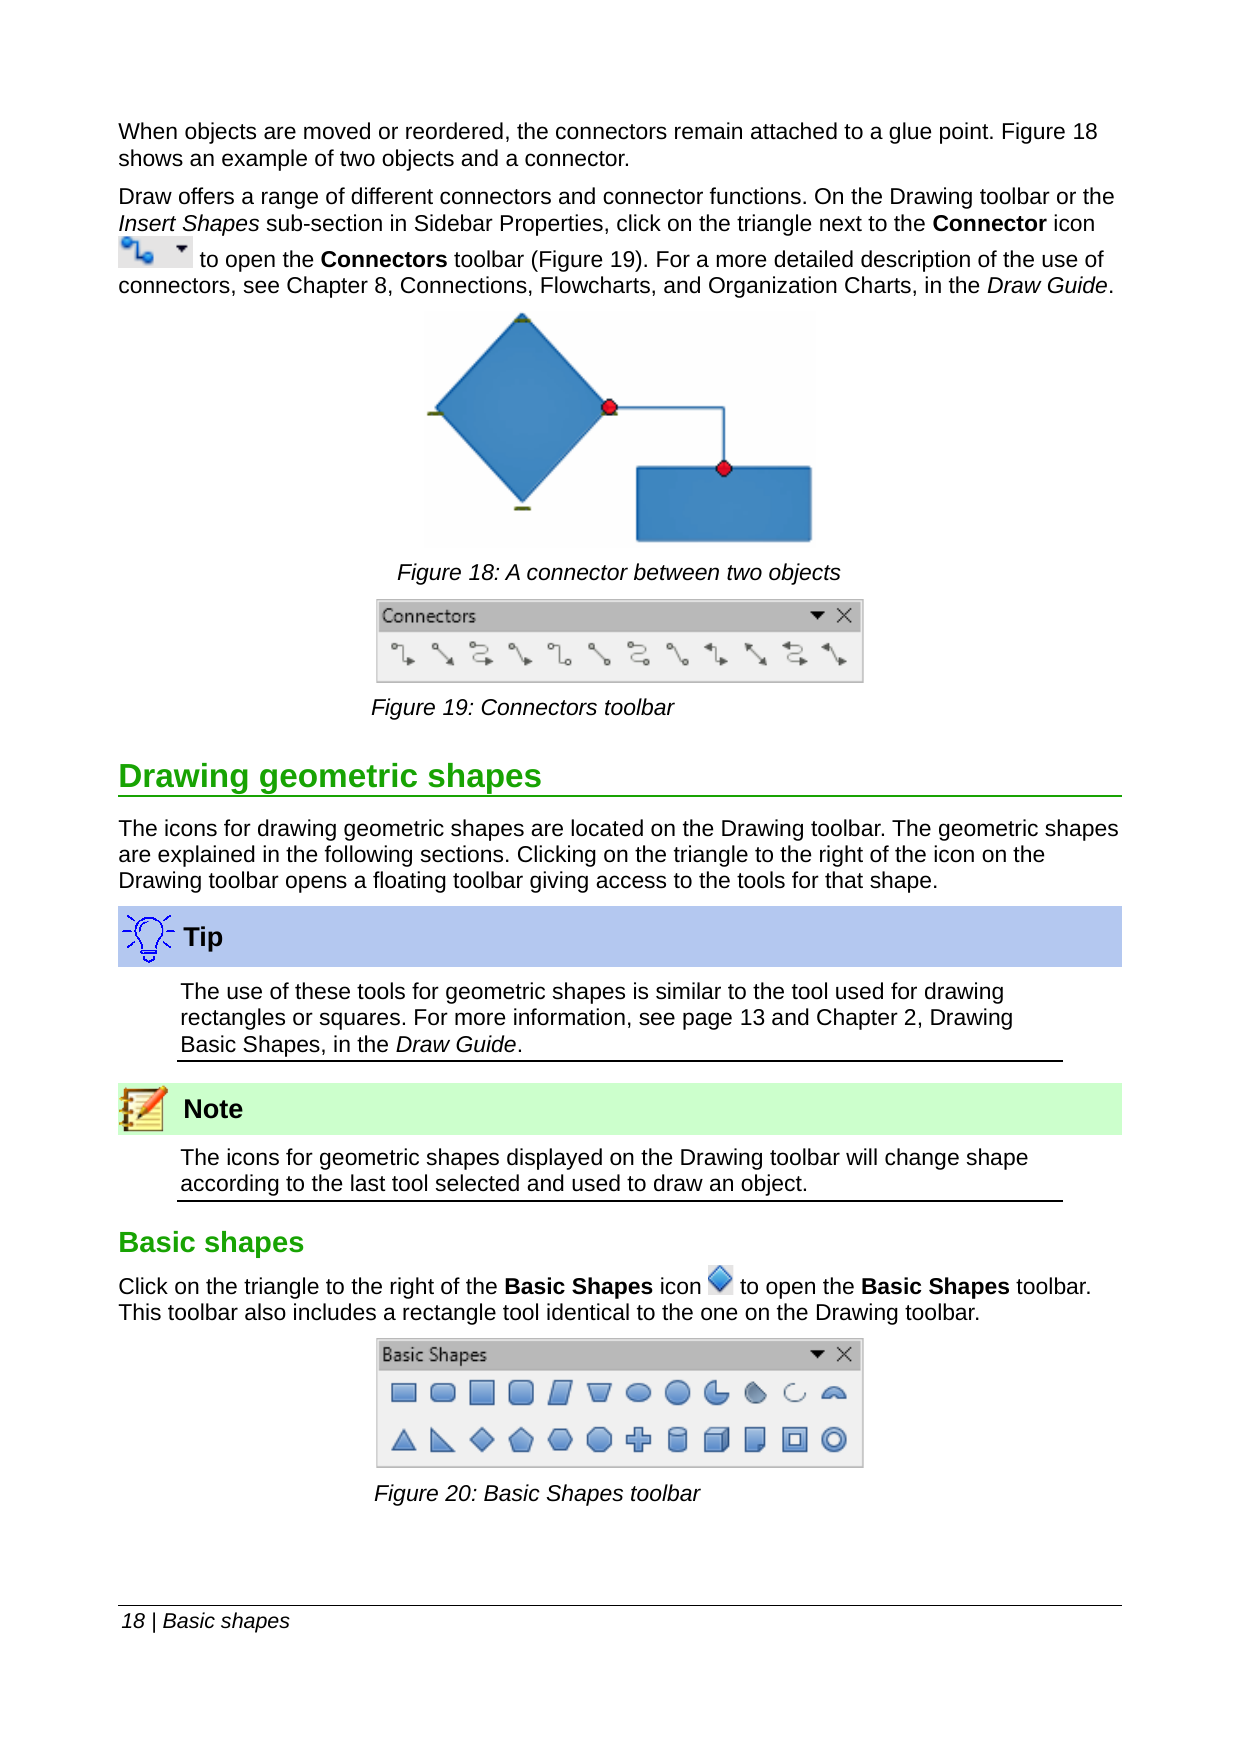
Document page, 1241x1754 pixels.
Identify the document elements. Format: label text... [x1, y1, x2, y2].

text The use of these tools for geometric shapes is similar to the tool used for drawing rectangles or squares. For more information, see page 13 and Chapter 2, Drawing Basic Shapes, in the Draw Guide. [177, 975, 1063, 1060]
text The icons for geometric shapes displayed on the Drawing toolbar will change shape according to the last tool selected and used to draw an object. [177, 1141, 1063, 1200]
text The icons for drawing geometric shapes are located on the Drawing toolbar. The geometric shapes are explained in the following sections. Clicking on the triangle to the right of the icon on the Drawing toolbar opens a floating toolbar giving access to the tools for that shape. [118, 814, 1122, 894]
subtitle Basic shapes [118, 1226, 1122, 1259]
picture [424, 311, 816, 548]
subtitle Tip [118, 906, 1122, 967]
picture [376, 599, 864, 683]
text Click on the triangle to the right of the Basic Shapes icon to open the Basic Shapes toolbar. This toolbar also includes a rectangle tool identical to the one on the Drawing toolbar. [118, 1265, 1122, 1326]
text Figure 19: Connectors toolbar [371, 694, 869, 721]
picture [119, 1084, 170, 1135]
subtitle Drawing geometric shapes [118, 756, 1122, 795]
text Figure 20: Basic Shapes toolbar [374, 1480, 866, 1506]
picture [376, 1338, 864, 1468]
subtitle Note [118, 1083, 1122, 1135]
picture [708, 1265, 734, 1295]
picture [119, 907, 179, 967]
picture [118, 236, 193, 268]
text Figure 18: A connector between two objects [380, 559, 860, 585]
text When objects are moved or reordered, the connectors remain attached to a glue point. Figure 18 shows an example of two objects and a connector. [118, 118, 1122, 171]
text Draw offers a range of different connectors and connector functions. On the Drawing toolbar or the Insert Shapes sub-section in Sidebar Properties, click on the triangle next to the Connector icon to open the Connectors toolbar (Figure 19). For a more detailed description of the use of connectors, see Chapter 8, Connections, Flowcharts, and Organization Charts, in the Draw Guide. [118, 183, 1122, 298]
